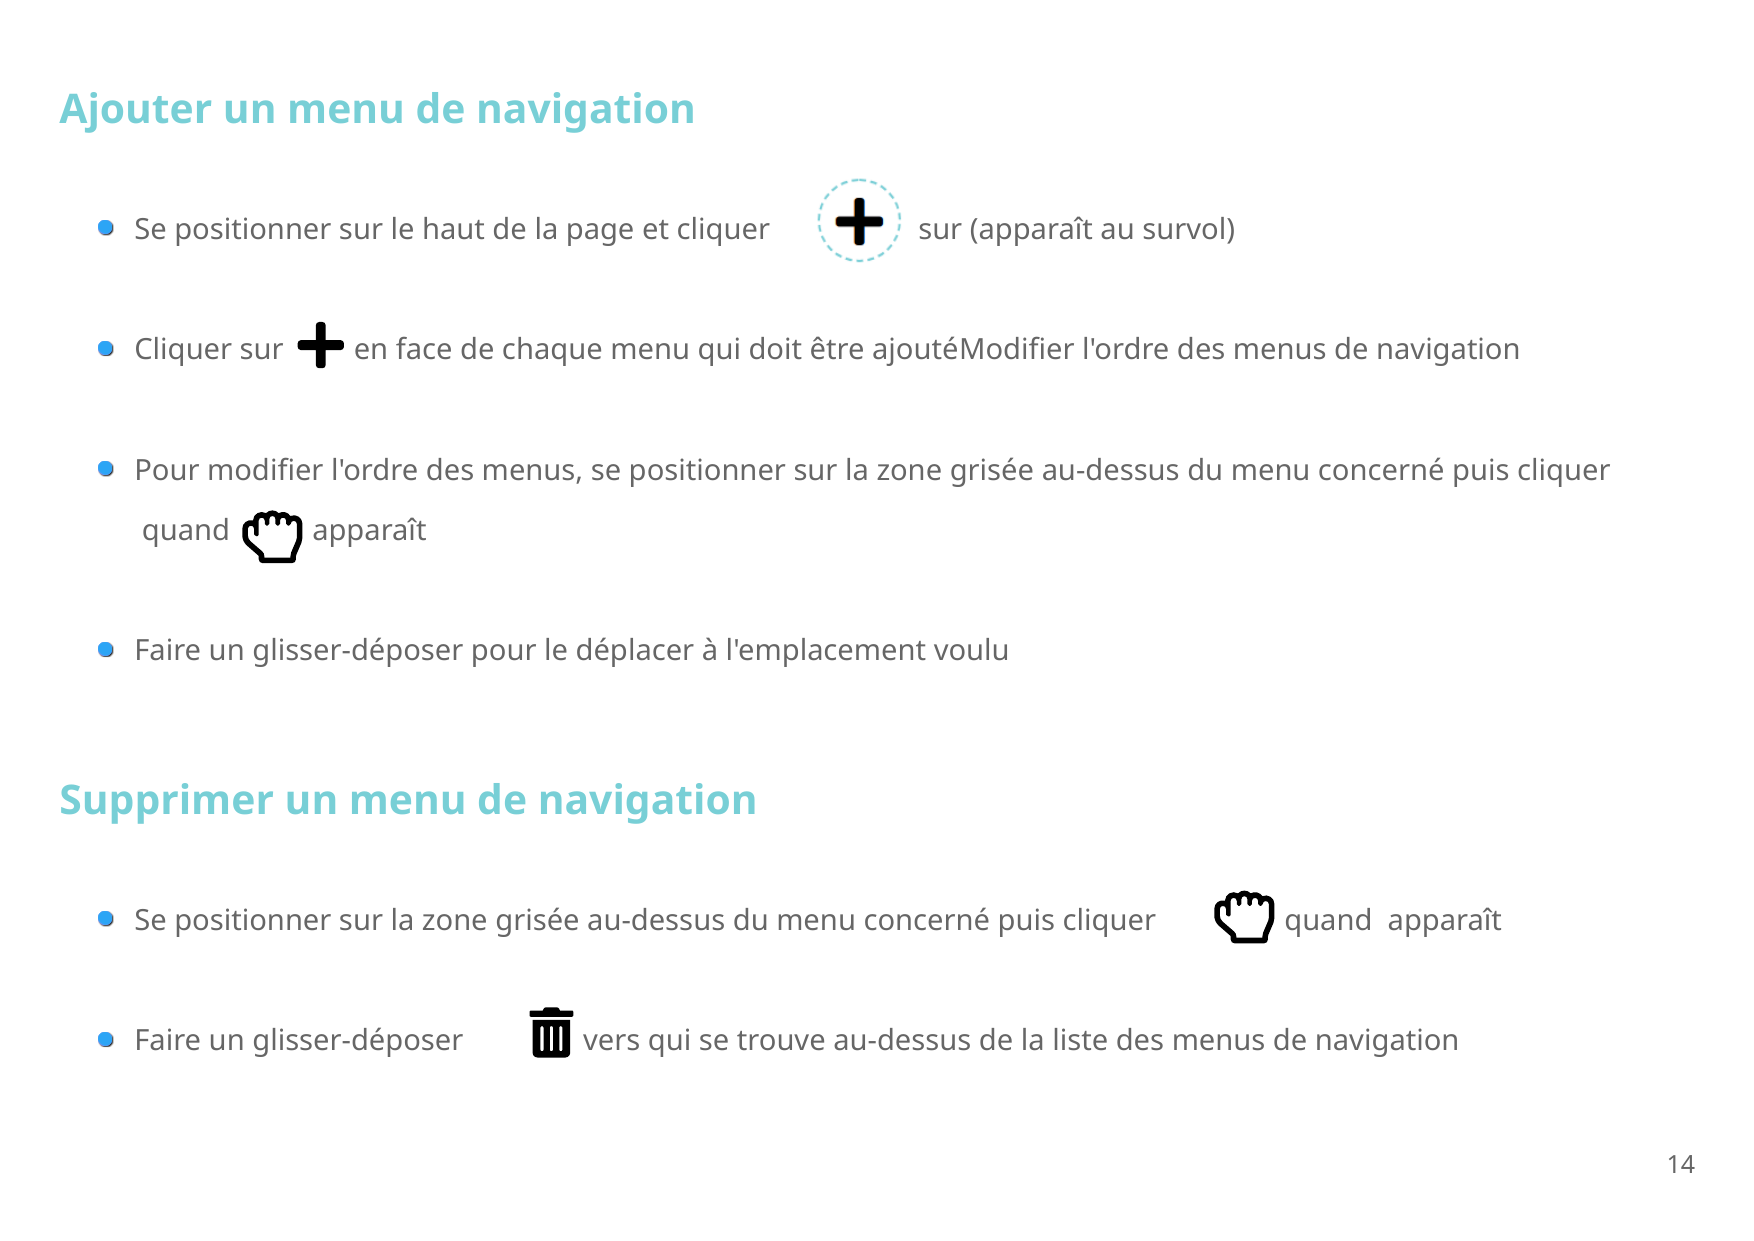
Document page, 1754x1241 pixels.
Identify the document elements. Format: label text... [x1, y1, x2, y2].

picture [97, 910, 115, 928]
list sur (apparaît au survol) [909, 208, 1695, 248]
list Faire un glisser-déposer vers qui se trouve au-dessus de la liste des menus de navigation [97, 1020, 1695, 1059]
list Se positionner sur la zone grisée au-dessus du menu concerné puis cliquer [97, 899, 1230, 939]
list quand apparaît [97, 509, 1695, 549]
list en face de chaque menu qui doit être ajoutéModifier l'ordre des menus de navigation [325, 329, 1695, 368]
subtitle Ajouter un menu de navigation [59, 80, 1695, 136]
list quand apparaît [1268, 899, 1695, 939]
picture [97, 340, 115, 357]
picture [97, 641, 115, 658]
list Pour modifier l'ordre des menus, se positionner sur la zone grisée au-dessus du menu concerné puis cliquer [97, 449, 1695, 489]
list Se positionner sur le haut de la page et cliquer [97, 208, 811, 248]
picture [97, 219, 115, 237]
subtitle Supprimer un menu de navigation [59, 771, 1695, 827]
list [1220, 899, 1268, 937]
picture [97, 1031, 115, 1048]
picture [811, 172, 909, 269]
list Cliquer sur [97, 329, 316, 368]
list Faire un glisser-déposer pour le déplacer à l'emplacement voulu [97, 630, 1695, 669]
picture [97, 460, 115, 478]
